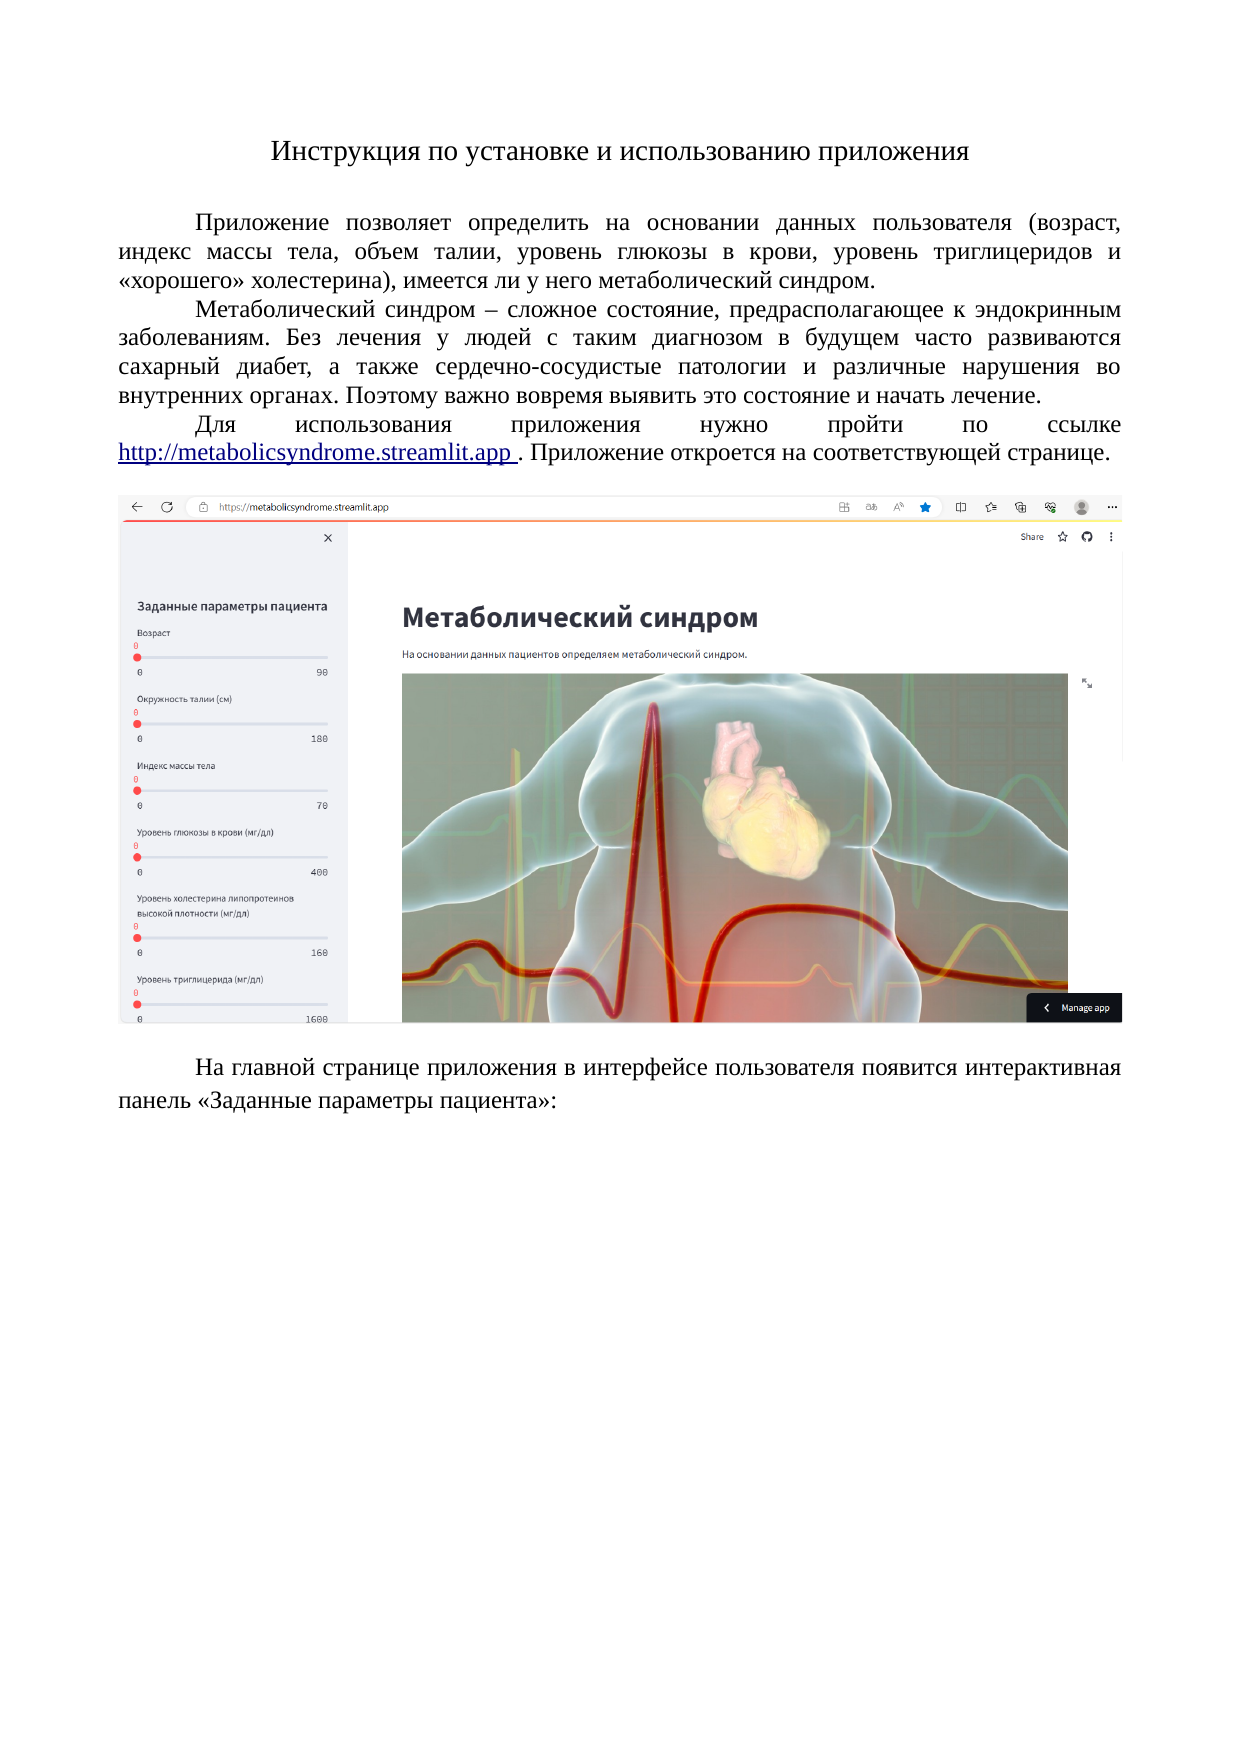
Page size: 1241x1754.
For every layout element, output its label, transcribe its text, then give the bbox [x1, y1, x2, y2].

text На главной странице приложения в интерфейсе пользователя появится интерактивная панель «Заданные параметры пациента»: [118, 1052, 1122, 1114]
text Для использования приложения нужно пройти по ссылке http://metabolicsyndrome.streamlit.app . Приложение откроется на соответствующей странице. [118, 409, 1122, 466]
subtitle Инструкция по установке и использованию приложения [118, 133, 1122, 166]
text Метаболический синдром – сложное состояние, предрасполагающее к эндокринным заболеваниям. Без лечения у людей с таким диагнозом в будущем часто развиваются сахарный диабет, а также сердечно-сосудистые патологии и различные нарушения во внутренних органах. Поэтому важно вовремя выявить это состояние и начать лечение. [118, 294, 1122, 409]
picture [118, 495, 1123, 1024]
text Приложение позволяет определить на основании данных пользователя (возраст, индекс массы тела, объем талии, уровень глюкозы в крови, уровень триглицеридов и «хорошего» холестерина), имеется ли у него метаболический синдром. [118, 207, 1122, 294]
